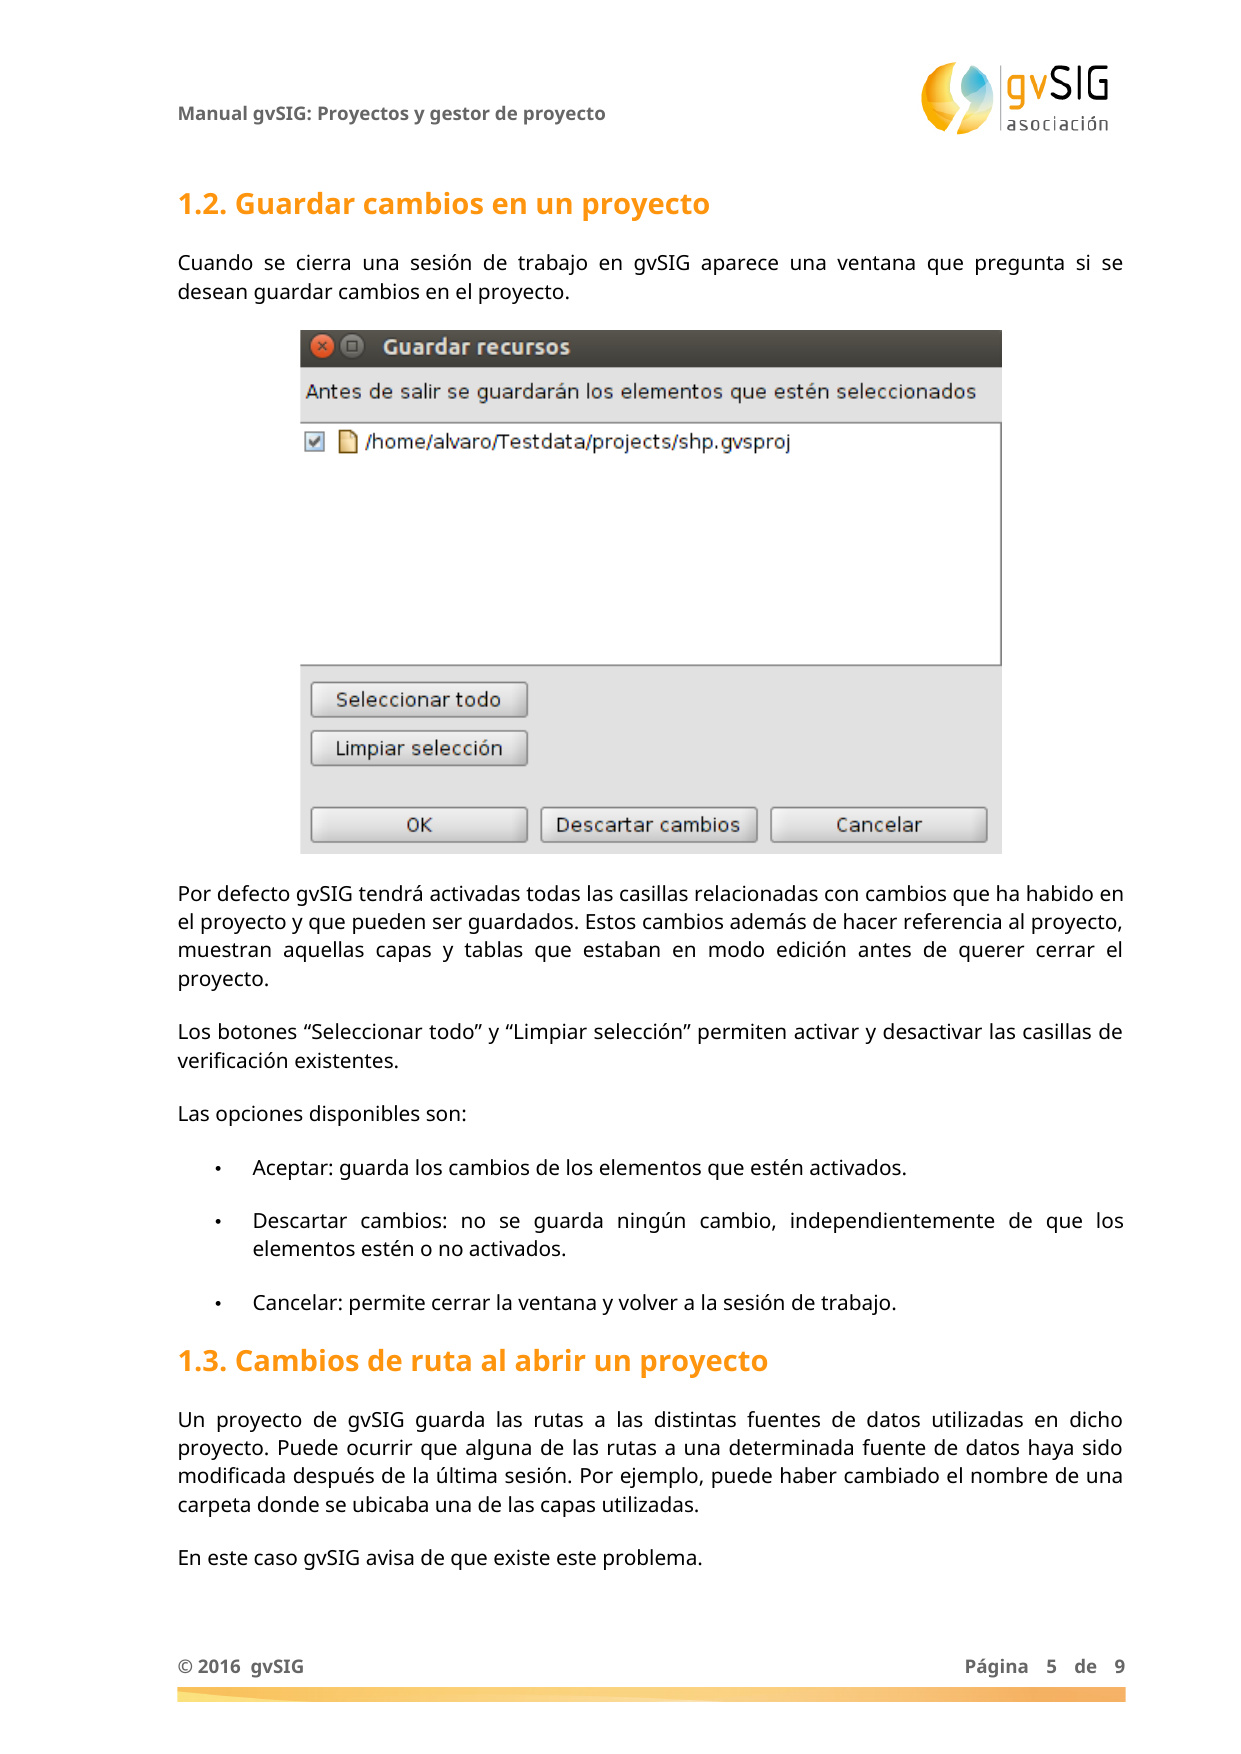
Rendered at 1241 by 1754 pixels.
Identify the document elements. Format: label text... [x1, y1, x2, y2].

text Las opciones disponibles son: [177, 1099, 1125, 1128]
picture [902, 47, 1122, 148]
list Descartar cambios: no se guarda ningún cambio, independientemente de que los elementos estén o no activados. [215, 1206, 1125, 1263]
picture [177, 1687, 1126, 1702]
list Aceptar: guarda los cambios de los elementos que estén activados. [215, 1153, 1125, 1181]
text Por defecto gvSIG tendrá activadas todas las casillas relacionadas con cambios que ha habido en el proyecto y que pueden ser guardados. Estos cambios además de hacer referencia al proyecto, muestran aquellas capas y tablas que estaban en modo edición antes de querer cerrar el proyecto. [177, 879, 1125, 992]
subtitle 1.3. Cambios de ruta al abrir un proyecto [177, 1340, 1125, 1380]
picture [300, 330, 1002, 854]
text Un proyecto de gvSIG guarda las rutas a las distintas fuentes de datos utilizadas en dicho proyecto. Puede ocurrir que alguna de las rutas a una determinada fuente de datos haya sido modificada después de la última sesión. Por ejemplo, puede haber cambiado el nombre de una carpeta donde se ubicaba una de las capas utilizadas. [177, 1405, 1125, 1518]
list Cancelar: permite cerrar la ventana y volver a la sesión de trabajo. [215, 1288, 1125, 1316]
subtitle 1.2. Guardar cambios en un proyecto [177, 184, 1125, 223]
text Cuando se cierra una sesión de trabajo en gvSIG aparece una ventana que pregunta si se desean guardar cambios en el proyecto. [177, 248, 1125, 305]
text Los botones “Seleccionar todo” y “Limpiar selección” permiten activar y desactivar las casillas de verificación existentes. [177, 1017, 1125, 1074]
text En este caso gvSIG avisa de que existe este problema. [177, 1543, 1125, 1572]
